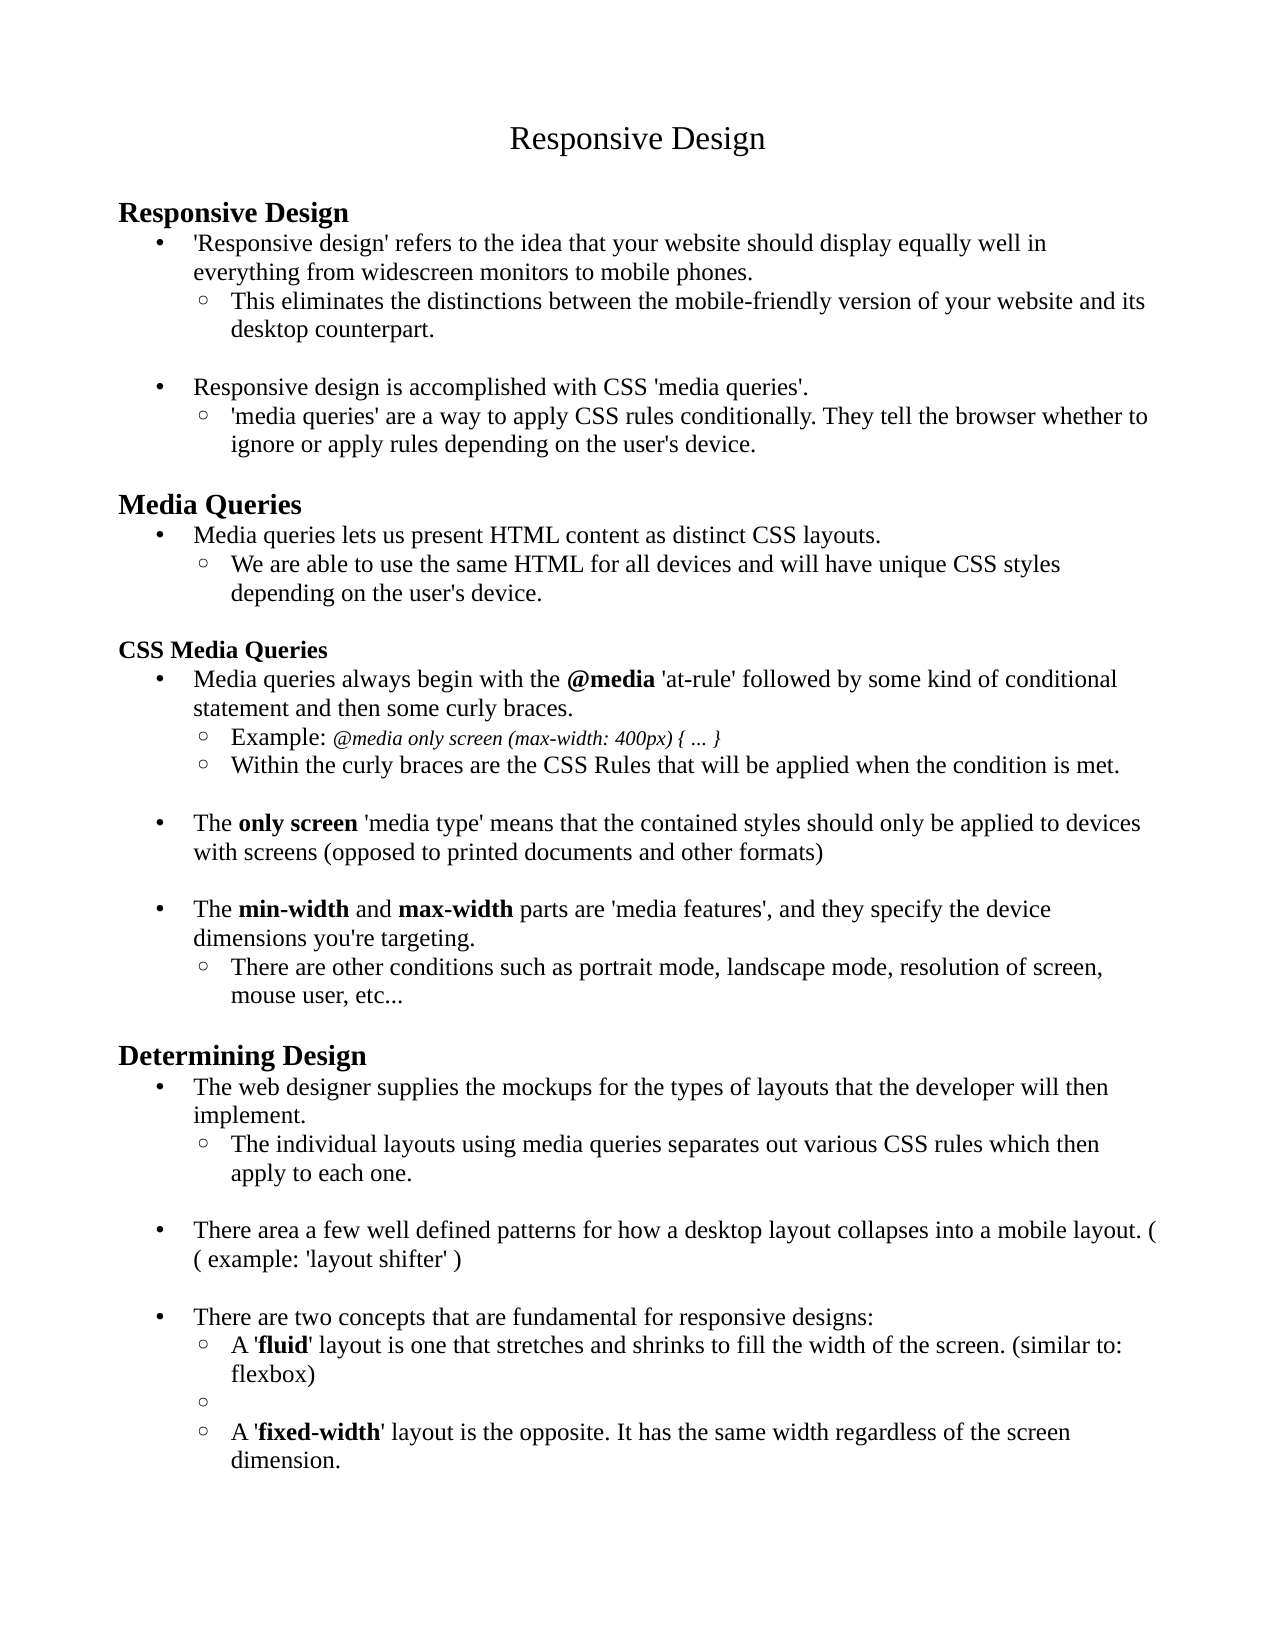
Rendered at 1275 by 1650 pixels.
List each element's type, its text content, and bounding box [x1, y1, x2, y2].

list The min-width and max-width parts are 'media features', and they specify the device dimensions you're targeting. [156, 894, 1157, 952]
text Media Queries [118, 487, 1157, 521]
list Example: @media only screen (max-width: 400px) { ... } [193, 722, 1157, 751]
list Media queries lets us present HTML content as distinct CSS layouts. [156, 521, 1157, 549]
list There are other conditions such as portrait mode, landscape mode, resolution of screen, mouse user, etc... [193, 952, 1157, 1009]
list Media queries always begin with the @media 'at-rule' followed by some kind of conditional statement and then some curly braces. [156, 664, 1157, 722]
text Responsive Design [118, 195, 1157, 228]
list A 'fixed-width' layout is the opposite. It has the same width regardless of the screen dimension. [193, 1417, 1157, 1474]
list We are able to use the same HTML for all devices and will have unique CSS styles depending on the user's device. [193, 549, 1157, 607]
list Responsive design is accomplished with CSS 'media queries'. [156, 372, 1157, 401]
list A 'fluid' layout is one that stretches and shrinks to fill the width of the screen. (similar to: flexbox) [193, 1330, 1157, 1388]
list The only screen 'media type' means that the contained styles should only be applied to devices with screens (opposed to printed documents and other formats) [156, 808, 1157, 866]
list The individual layouts using media queries separates out various CSS rules which then apply to each one. [193, 1129, 1157, 1187]
list There are two concepts that are fundamental for responsive designs: [156, 1302, 1157, 1330]
text Determining Design [118, 1038, 1157, 1072]
list This eliminates the distinctions between the mobile-friendly version of your website and its desktop counterpart. [193, 286, 1157, 343]
list Within the curly braces are the CSS Rules that will be applied when the condition is met. [193, 751, 1157, 779]
list The web designer supplies the mockups for the types of layouts that the developer will then implement. [156, 1072, 1157, 1129]
text CSS Media Queries [118, 636, 1157, 664]
text Responsive Design [118, 118, 1157, 156]
list 'Responsive design' refers to the idea that your website should display equally well in everything from widescreen monitors to mobile phones. [156, 228, 1157, 286]
list There area a few well defined patterns for how a desktop layout collapses into a mobile layout. ( ( example: 'layout shifter' ) [156, 1215, 1157, 1273]
list 'media queries' are a way to apply CSS rules conditionally. They tell the browser whether to ignore or apply rules depending on the user's device. [193, 401, 1157, 458]
